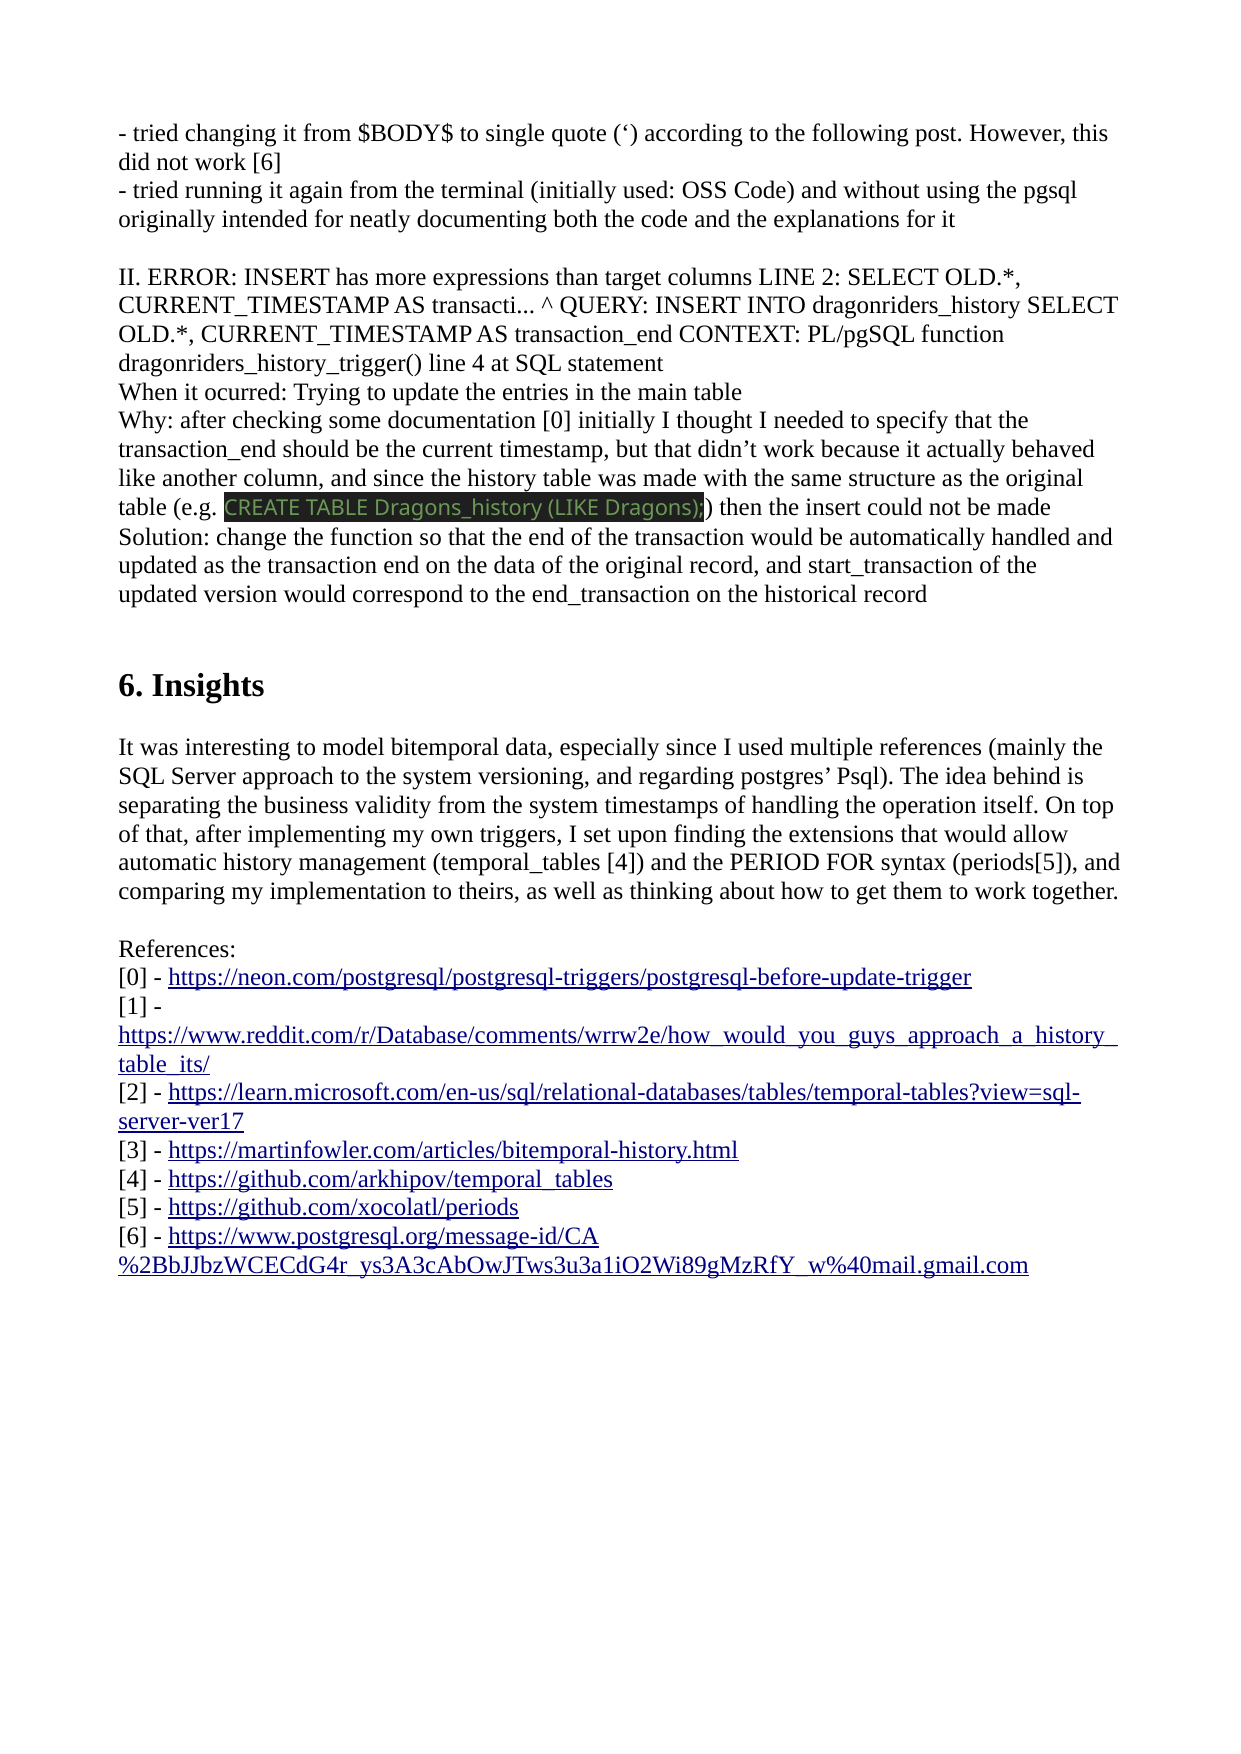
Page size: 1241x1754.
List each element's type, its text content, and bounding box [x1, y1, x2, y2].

text [3] - https://martinfowler.com/articles/bitemporal-history.html [118, 1135, 1122, 1164]
text [4] - https://github.com/arkhipov/temporal_tables [118, 1164, 1122, 1192]
text [0] - https://neon.com/postgresql/postgresql-triggers/postgresql-before-update-trigger [1] - https://www.reddit.com/r/Database/comments/wrrw2e/how_would_you_guys_approach_a_history_table_its/ [118, 962, 1122, 1077]
text 6. Insights [118, 665, 1122, 704]
text Why: after checking some documentation [0] initially I thought I needed to specify that the transaction_end should be the current timestamp, but that didn’t work because it actually behaved like another column, and since the history table was made with the same structure as the original table (e.g. CREATE TABLE Dragons_history (LIKE Dragons);) then the insert could not be made [118, 406, 1122, 522]
text II. ERROR: INSERT has more expressions than target columns LINE 2: SELECT OLD.*, CURRENT_TIMESTAMP AS transacti... ^ QUERY: INSERT INTO dragonriders_history SELECT OLD.*, CURRENT_TIMESTAMP AS transaction_end CONTEXT: PL/pgSQL function dragonriders_history_trigger() line 4 at SQL statement [118, 262, 1122, 377]
text [6] - https://www.postgresql.org/message-id/CA%2BbJJbzWCECdG4r_ys3A3cAbOwJTws3u3a1iO2Wi89gMzRfY_w%40mail.gmail.com [118, 1221, 1122, 1279]
text When it ocurred: Trying to update the entries in the main table [118, 377, 1122, 406]
text It was interesting to model bitemporal data, especially since I used multiple references (mainly the SQL Server approach to the system versioning, and regarding postgres’ Psql). The idea behind is separating the business validity from the system timestamps of handling the operation itself. On top of that, after implementing my own triggers, I set upon finding the extensions that would allow automatic history management (temporal_tables [4]) and the PERIOD FOR syntax (periods[5]), and comparing my implementation to theirs, as well as thinking about how to get them to work together. [118, 732, 1122, 905]
text References: [118, 934, 1122, 962]
text [5] - https://github.com/xocolatl/periods [118, 1192, 1122, 1221]
text Solution: change the function so that the end of the transaction would be automatically handled and updated as the transaction end on the data of the original record, and start_transaction of the updated version would correspond to the end_transaction on the historical record [118, 522, 1122, 608]
text - tried changing it from $BODY$ to single quote (‘) according to the following post. However, this did not work [6] [118, 118, 1122, 176]
text - tried running it again from the terminal (initially used: OSS Code) and without using the pgsql originally intended for neatly documenting both the code and the explanations for it [118, 176, 1122, 233]
text [2] - https://learn.microsoft.com/en-us/sql/relational-databases/tables/temporal-tables?view=sql-server-ver17 [118, 1077, 1122, 1135]
